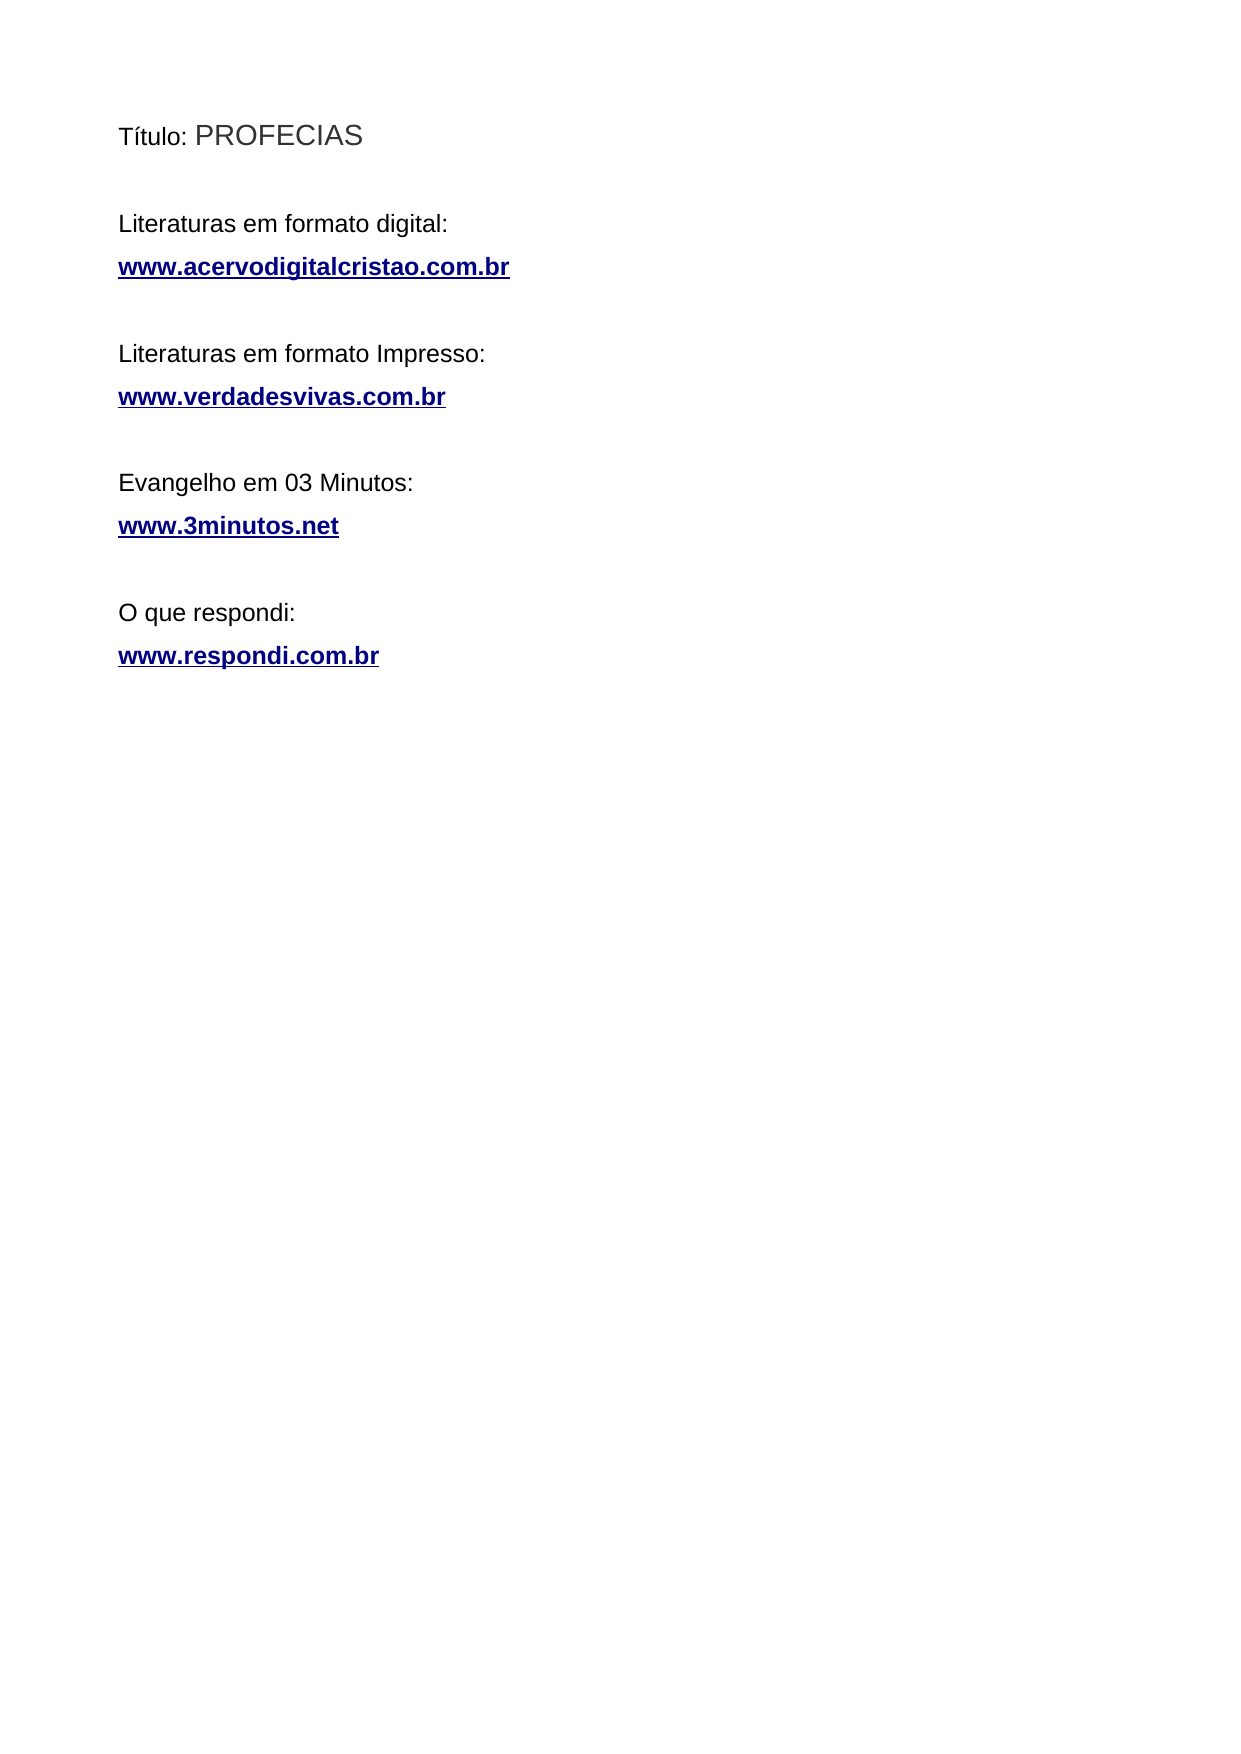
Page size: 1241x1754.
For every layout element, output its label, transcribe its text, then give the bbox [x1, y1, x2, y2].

text Título: PROFECIAS Literaturas em formato digital: www.acervodigitalcristao.com.br Literaturas em formato Impresso: www.verdadesvivas.com.br Evangelho em 03 Minutos: www.3minutos.net O que respondi: www.respondi.com.br [118, 118, 1122, 669]
